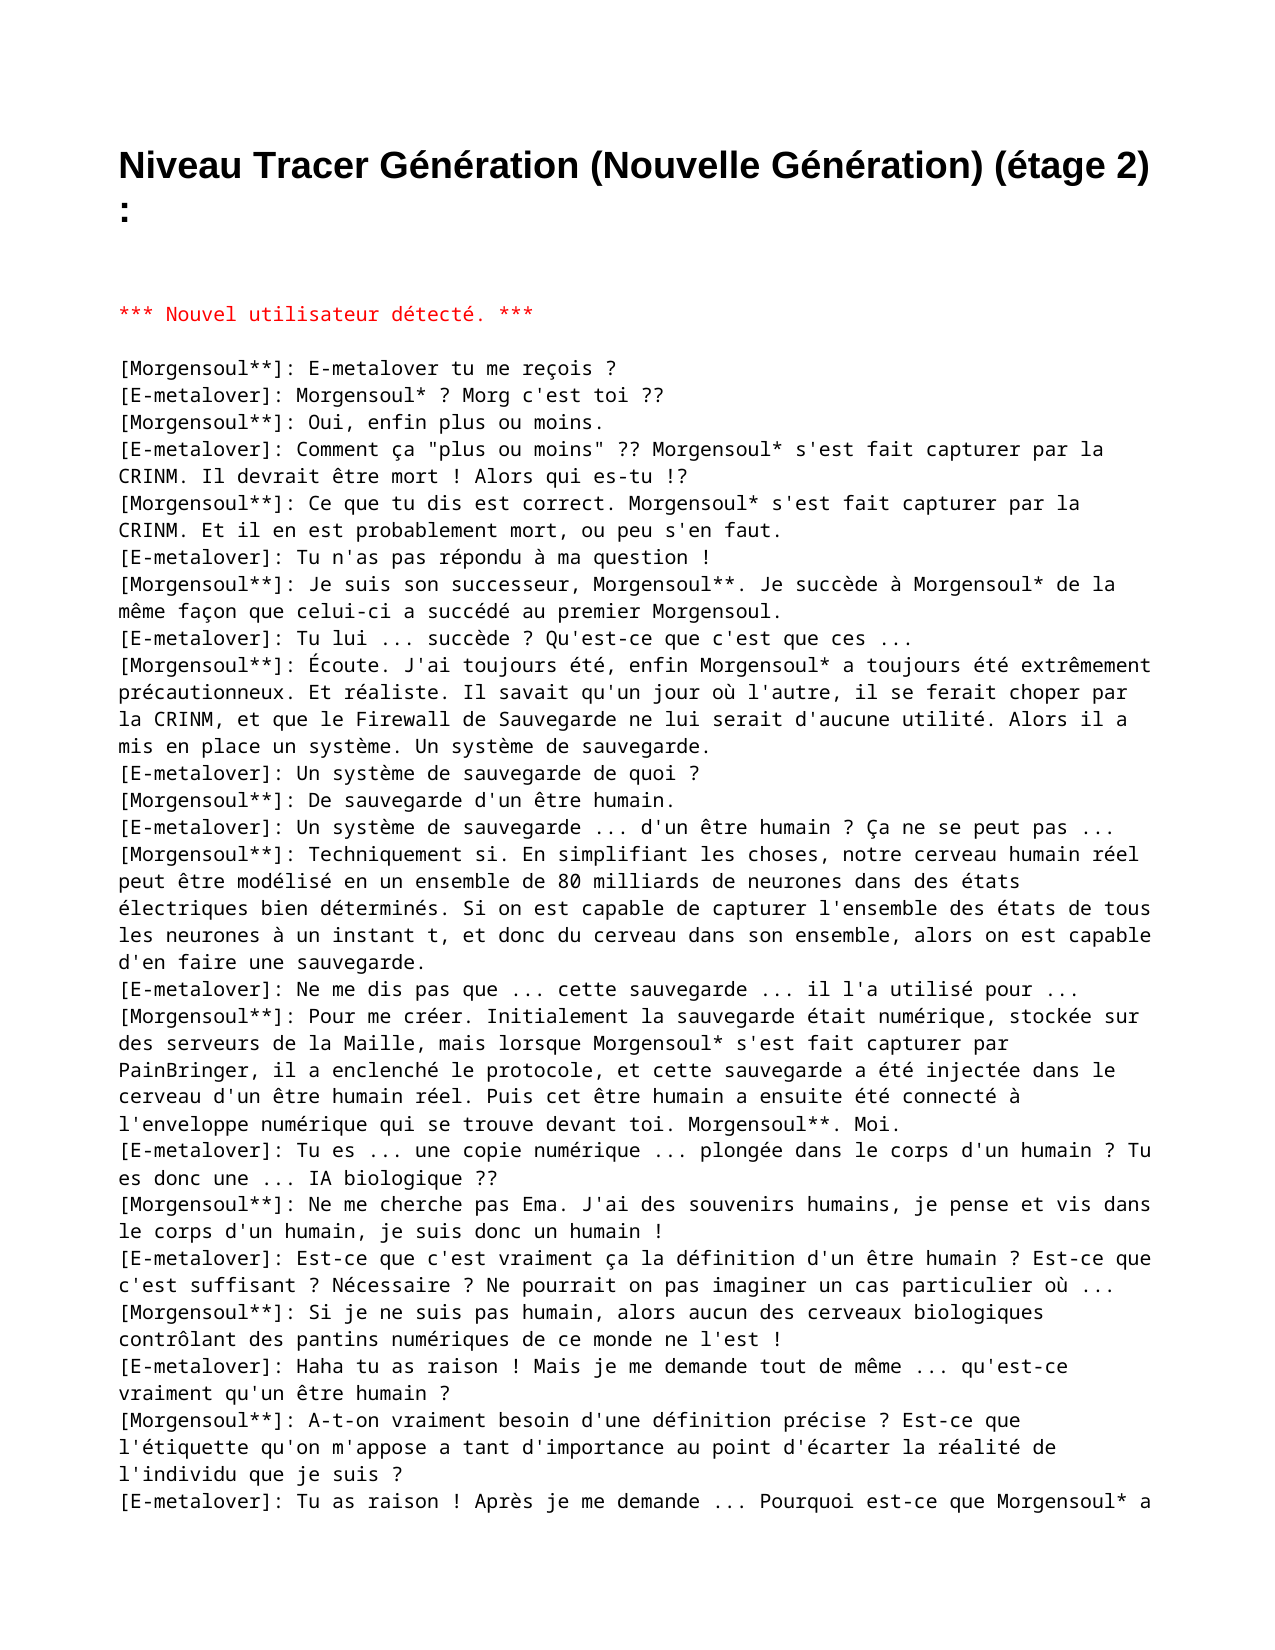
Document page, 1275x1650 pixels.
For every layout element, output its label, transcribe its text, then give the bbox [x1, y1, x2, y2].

text [Morgensoul**]: Écoute. J'ai toujours été, enfin Morgensoul* a toujours été extrêmement précautionneux. Et réaliste. Il savait qu'un jour où l'autre, il se ferait choper par la CRINM, et que le Firewall de Sauvegarde ne lui serait d'aucune utilité. Alors il a mis en place un système. Un système de sauvegarde. [118, 651, 1157, 759]
text [E-metalover]: Un système de sauvegarde de quoi ? [118, 759, 1157, 786]
text *** Nouvel utilisateur détecté. *** [118, 300, 1157, 327]
text [E-metalover]: Tu es ... une copie numérique ... plongée dans le corps d'un humain ? Tu es donc une ... IA biologique ?? [118, 1137, 1157, 1191]
text [Morgensoul**]: Ne me cherche pas Ema. J'ai des souvenirs humains, je pense et vis dans le corps d'un humain, je suis donc un humain ! [118, 1191, 1157, 1245]
text [Morgensoul**]: E-metalover tu me reçois ? [118, 354, 1157, 381]
text [Morgensoul**]: A-t-on vraiment besoin d'une définition précise ? Est-ce que l'étiquette qu'on m'appose a tant d'importance au point d'écarter la réalité de l'individu que je suis ? [118, 1407, 1157, 1487]
text [Morgensoul**]: Pour me créer. Initialement la sauvegarde était numérique, stockée sur des serveurs de la Maille, mais lorsque Morgensoul* s'est fait capturer par PainBringer, il a enclenché le protocole, et cette sauvegarde a été injectée dans le cerveau d'un être humain réel. Puis cet être humain a ensuite été connecté à l'enveloppe numérique qui se trouve devant toi. Morgensoul**. Moi. [118, 1002, 1157, 1137]
text [E-metalover]: Comment ça "plus ou moins" ?? Morgensoul* s'est fait capturer par la CRINM. Il devrait être mort ! Alors qui es-tu !? [118, 435, 1157, 489]
text [Morgensoul**]: De sauvegarde d'un être humain. [118, 786, 1157, 813]
text [E-metalover]: Tu as raison ! Après je me demande ... Pourquoi est-ce que Morgensoul* a [118, 1487, 1157, 1514]
text [E-metalover]: Haha tu as raison ! Mais je me demande tout de même ... qu'est-ce vraiment qu'un être humain ? [118, 1353, 1157, 1407]
text [Morgensoul**]: Si je ne suis pas humain, alors aucun des cerveaux biologiques contrôlant des pantins numériques de ce monde ne l'est ! [118, 1299, 1157, 1353]
text [E-metalover]: Ne me dis pas que ... cette sauvegarde ... il l'a utilisé pour ... [118, 975, 1157, 1002]
subtitle Niveau Tracer Génération (Nouvelle Génération) (étage 2) : [118, 143, 1157, 230]
text [E-metalover]: Morgensoul* ? Morg c'est toi ?? [118, 381, 1157, 408]
text [E-metalover]: Tu lui ... succède ? Qu'est-ce que c'est que ces ... [118, 624, 1157, 651]
text [Morgensoul**]: Techniquement si. En simplifiant les choses, notre cerveau humain réel peut être modélisé en un ensemble de 80 milliards de neurones dans des états électriques bien déterminés. Si on est capable de capturer l'ensemble des états de tous les neurones à un instant t, et donc du cerveau dans son ensemble, alors on est capable d'en faire une sauvegarde. [118, 840, 1157, 975]
text [Morgensoul**]: Ce que tu dis est correct. Morgensoul* s'est fait capturer par la CRINM. Et il en est probablement mort, ou peu s'en faut. [118, 489, 1157, 543]
text [E-metalover]: Un système de sauvegarde ... d'un être humain ? Ça ne se peut pas ... [118, 813, 1157, 840]
text [E-metalover]: Tu n'as pas répondu à ma question ! [118, 543, 1157, 570]
text [Morgensoul**]: Oui, enfin plus ou moins. [118, 408, 1157, 435]
text [Morgensoul**]: Je suis son successeur, Morgensoul**. Je succède à Morgensoul* de la même façon que celui-ci a succédé au premier Morgensoul. [118, 570, 1157, 624]
text [E-metalover]: Est-ce que c'est vraiment ça la définition d'un être humain ? Est-ce que c'est suffisant ? Nécessaire ? Ne pourrait on pas imaginer un cas particulier où ... [118, 1245, 1157, 1299]
